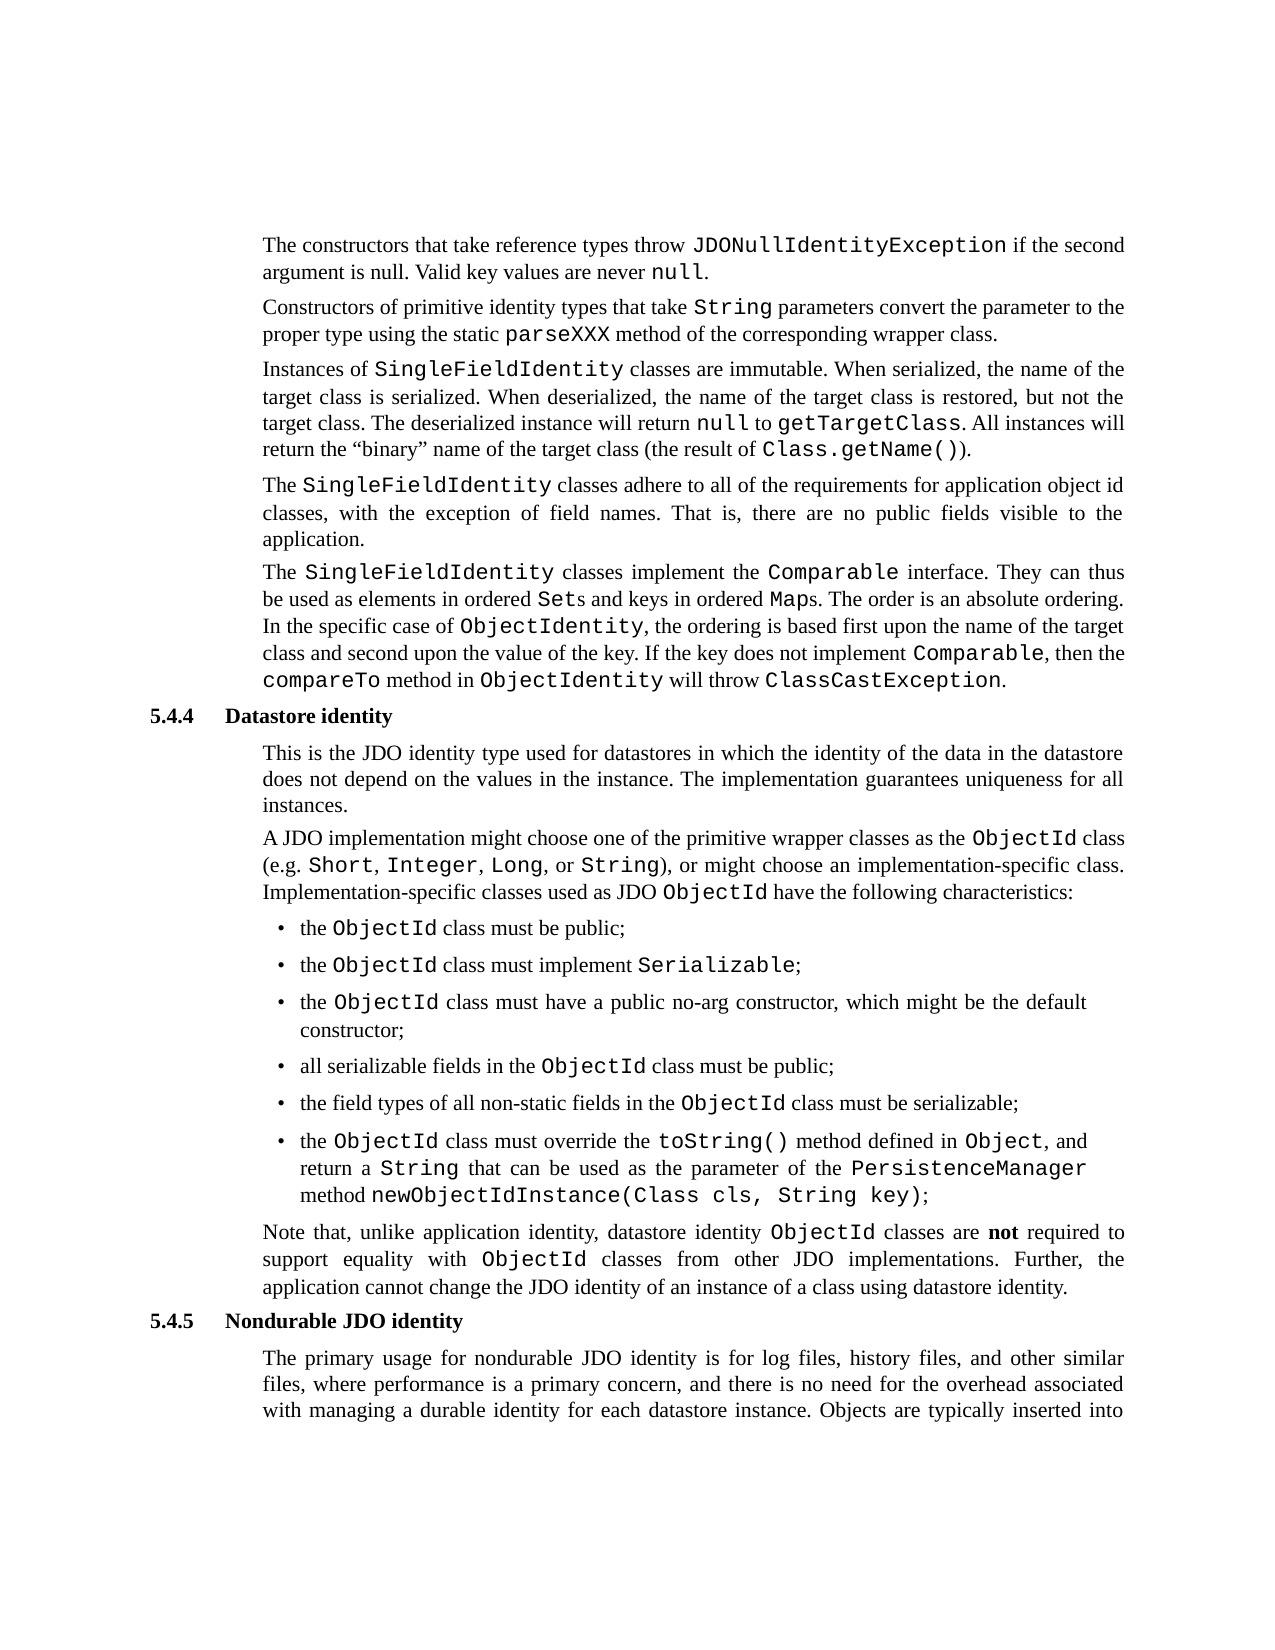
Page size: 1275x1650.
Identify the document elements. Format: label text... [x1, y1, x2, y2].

text Constructors of primitive identity types that take String parameters convert the parameter to the proper type using the static parseXXX method of the corresponding wrapper class. [262, 294, 1125, 348]
text • the ObjectId class must implement Serializable; [277, 952, 1087, 979]
text Note that, unlike application identity, datastore identity ObjectId classes are not required to support equality with ObjectId classes from other JDO implementations. Further, the application cannot change the JDO identity of an instance of a class using datastore identity. [262, 1219, 1125, 1299]
subtitle Datastore identity [150, 702, 1125, 728]
text The constructors that take reference types throw JDONullIdentityException if the second argument is null. Valid key values are never null. [262, 232, 1125, 286]
text • the ObjectId class must be public; [277, 914, 1087, 942]
text • the ObjectId class must override the toString() method defined in Object, and return a String that can be used as the parameter of the PersistenceManager method newObjectIdInstance(Class cls, String key); ] [277, 1128, 1087, 1208]
text The SingleFieldIdentity classes adhere to all of the requirements for application object id classes, with the exception of field names. That is, there are no public fields visible to the application. [262, 472, 1125, 551]
subtitle Nondurable JDO identity [150, 1307, 1125, 1333]
text The SingleFieldIdentity classes implement the Comparable interface. They can thus be used as elements in ordered Sets and keys in ordered Maps. The order is an absolute ordering. In the specific case of ObjectIdentity, the ordering is based first upon the name of the target class and second upon the value of the key. If the key does not implement Comparable, then the compareTo method in ObjectIdentity will throw ClassCastException. [262, 559, 1125, 694]
text A5.4.2-1 [This is the JDO identity type used for datastores in which the identity of the data in the datastore does not depend on the values in the instance. The implementation guarantees uniqueness for all instances.] [262, 739, 1125, 817]
text The primary usage for nondurable JDO identity is for log files, history files, and other similar files, where performance is a primary concern, and there is no need for the overhead associated with managing a durable identity for each datastore instance. Objects are typically inserted into [262, 1344, 1125, 1422]
text • the field types of all non-static fields in the ObjectId class must be serializable; [277, 1090, 1087, 1117]
text • all serializable fields in the ObjectId class must be public; [277, 1053, 1087, 1080]
text Instances of SingleFieldIdentity classes are immutable. When serialized, the name of the target class is serialized. When deserialized, the name of the target class is restored, but not the target class. The deserialized instance will return null to getTargetClass. All instances will return the “binary” name of the target class (the result of Class.getName()). [262, 356, 1125, 463]
text • the ObjectId class must have a public no-arg constructor, which might be the default constructor; [277, 989, 1087, 1042]
text A JDO implementation might choose one of the primitive wrapper classes as the ObjectId class (e.g. Short, Integer, Long, or String), or might choose an implementation-specific class. A5.4.2-2 [Implementation-specific classes used as JDO ObjectId have the following characteristics: [262, 825, 1125, 906]
